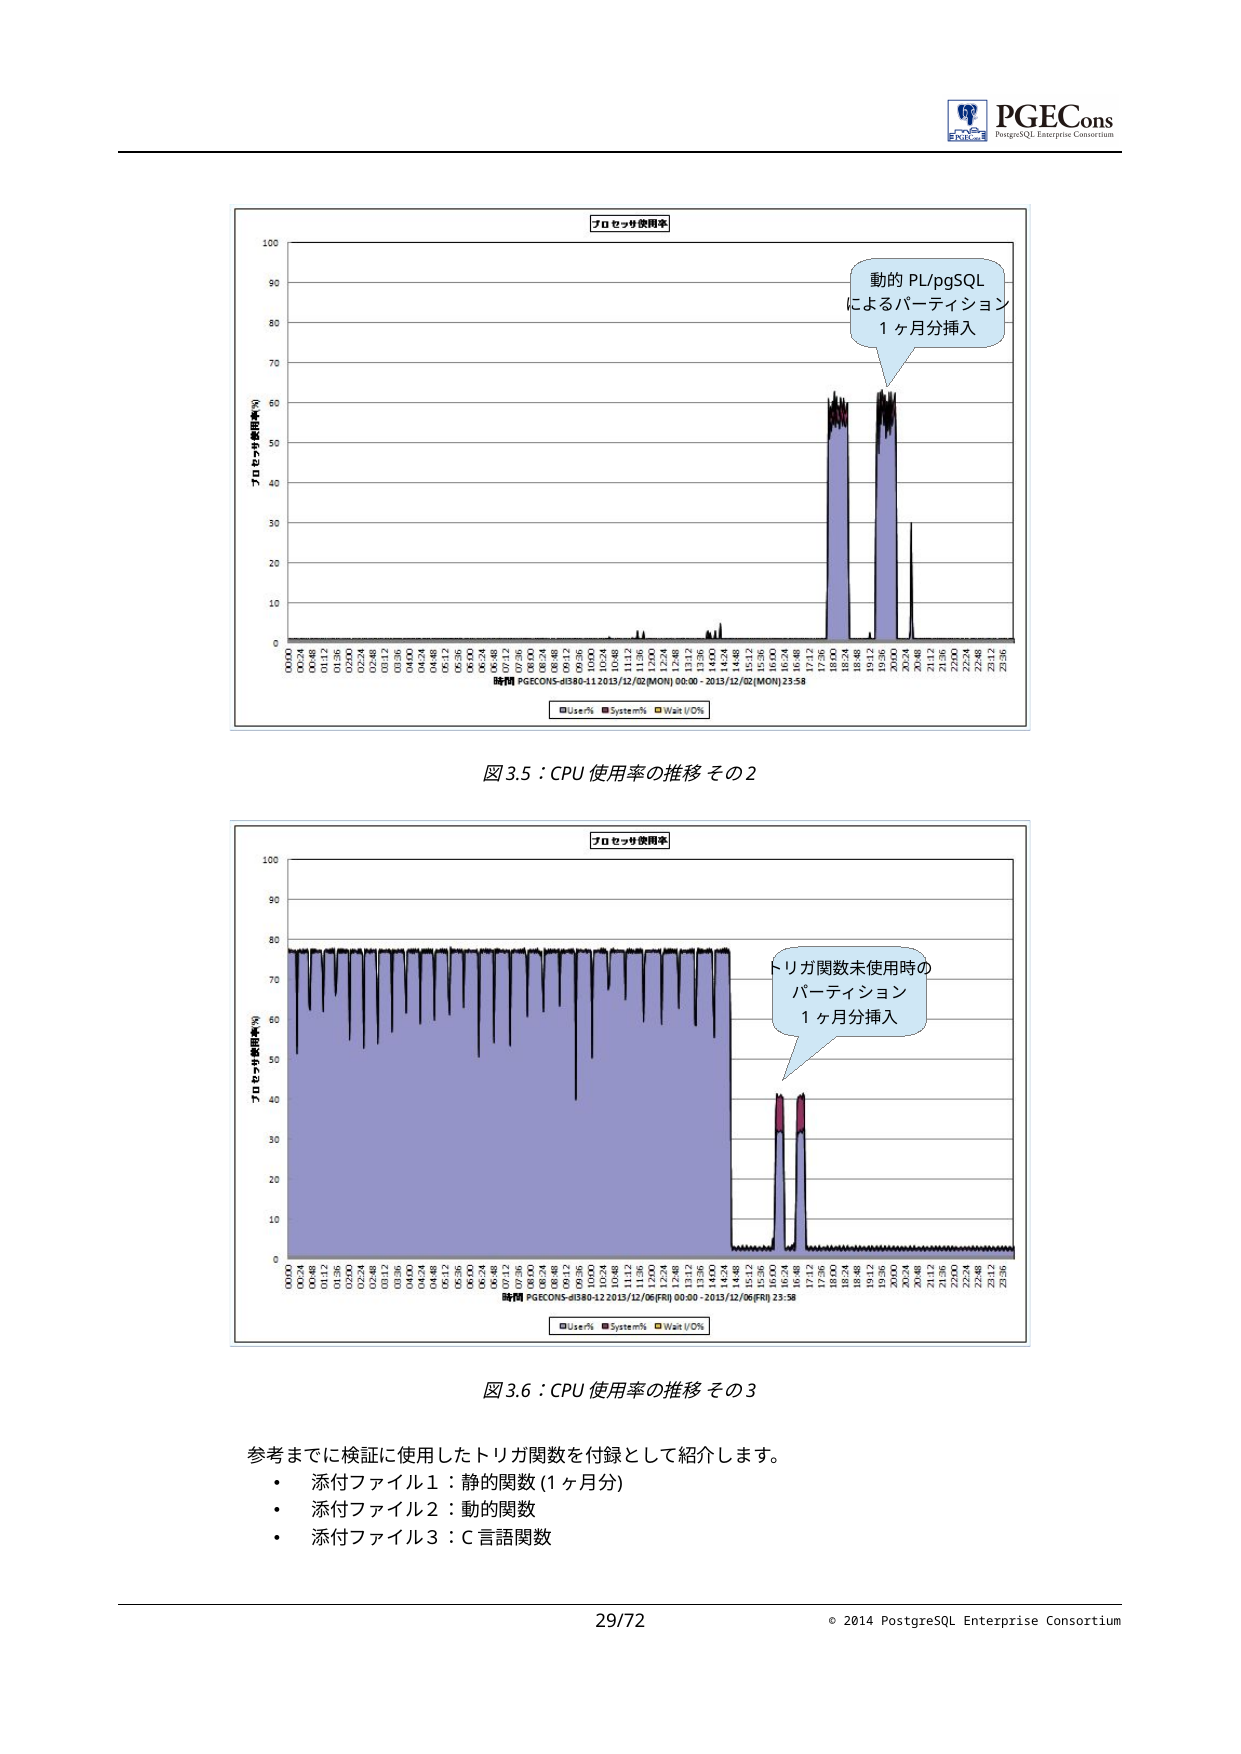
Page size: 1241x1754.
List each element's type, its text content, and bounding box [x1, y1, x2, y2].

text 図 3.6：CPU使用率の推移 その3 [118, 799, 1122, 1403]
text 参考までに検証に使用したトリガ関数を付録として紹介します。 [236, 1441, 1122, 1468]
picture [229, 820, 1031, 1347]
picture [229, 204, 1031, 731]
picture [941, 94, 1119, 147]
list 添付ファイル２：動的関数 [274, 1495, 1122, 1522]
text 図 3.5：CPU使用率の推移 その2 [118, 182, 1122, 786]
list 添付ファイル３：C言語関数 [274, 1522, 1122, 1549]
list 添付ファイル１：静的関数 (1ヶ月分) [274, 1468, 1122, 1495]
